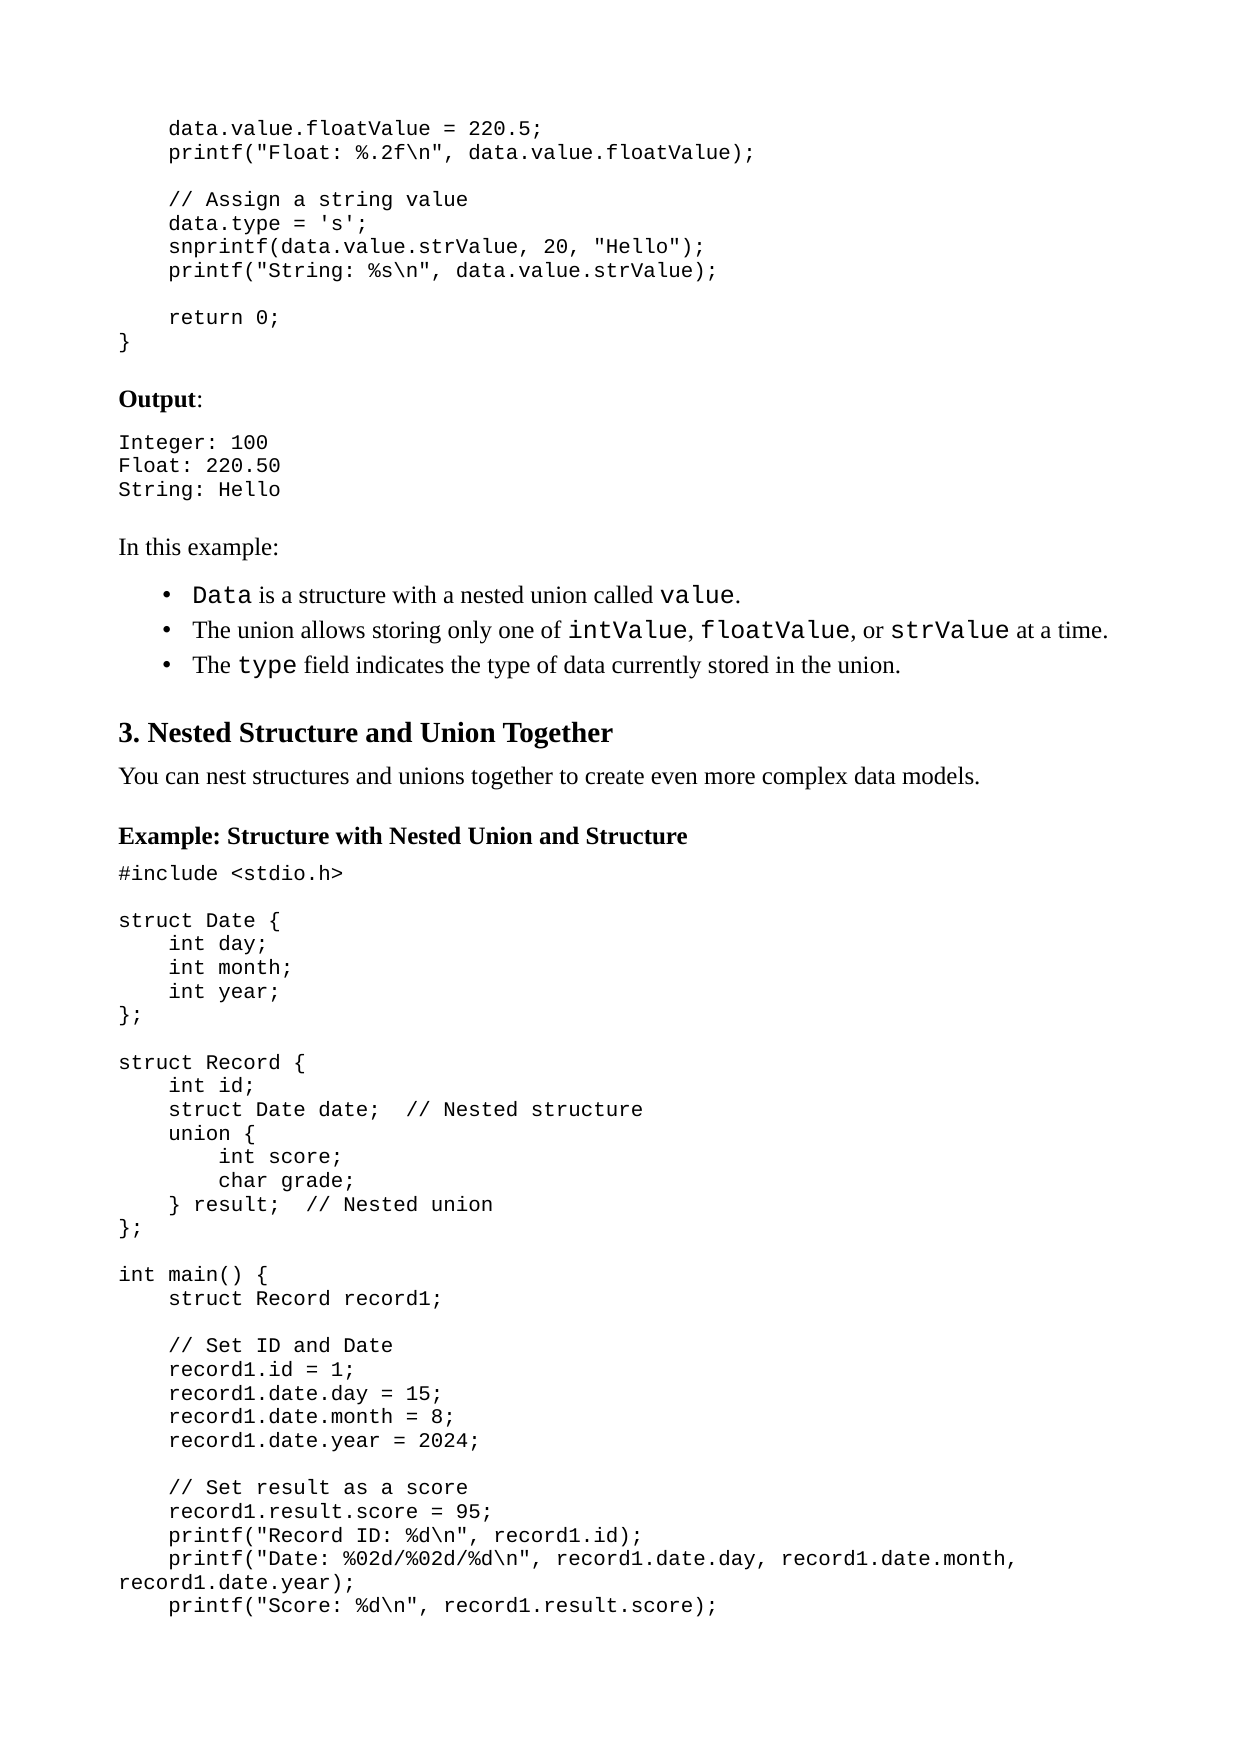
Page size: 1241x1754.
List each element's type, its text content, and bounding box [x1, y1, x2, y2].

text } result; // Nested union [118, 1193, 1122, 1217]
text data.value.floatValue = 220.5; [118, 118, 1122, 142]
text union { [118, 1123, 1122, 1146]
list The union allows storing only one of intValue, floatValue, or strValue at a time. [162, 615, 1122, 646]
text struct Record record1; [118, 1288, 1122, 1312]
text char grade; [118, 1170, 1122, 1193]
text printf("Float: %.2f\n", data.value.floatValue); [118, 142, 1122, 165]
text record1.result.score = 95; [118, 1501, 1122, 1524]
text snprintf(data.value.strValue, 20, "Hello"); [118, 236, 1122, 260]
text int id; [118, 1075, 1122, 1099]
text Output: [118, 384, 1122, 413]
text #include <stdio.h> [118, 862, 1122, 886]
text int score; [118, 1146, 1122, 1170]
text struct Date { [118, 910, 1122, 933]
text printf("Score: %d\n", record1.result.score); [118, 1596, 1122, 1619]
text int month; [118, 957, 1122, 981]
text // Set ID and Date [118, 1335, 1122, 1359]
text printf("Record ID: %d\n", record1.id); [118, 1524, 1122, 1548]
text In this example: [118, 532, 1122, 561]
text Float: 220.50 [118, 455, 1122, 479]
text printf("String: %s\n", data.value.strValue); [118, 260, 1122, 284]
subtitle 3. Nested Structure and Union Together [118, 715, 1122, 749]
text } [118, 331, 1122, 354]
text record1.date.month = 8; [118, 1406, 1122, 1430]
text data.type = 's'; [118, 213, 1122, 236]
text struct Record { [118, 1052, 1122, 1075]
text return 0; [118, 307, 1122, 331]
text struct Date date; // Nested structure [118, 1099, 1122, 1123]
text String: Hello [118, 479, 1122, 503]
text You can nest structures and unions together to create even more complex data models. [118, 761, 1122, 790]
list Data is a structure with a nested union called value. [162, 580, 1122, 611]
text }; [118, 1004, 1122, 1028]
text // Assign a string value [118, 189, 1122, 213]
text int main() { [118, 1264, 1122, 1288]
text record1.date.year = 2024; [118, 1430, 1122, 1454]
subtitle Example: Structure with Nested Union and Structure [118, 821, 1122, 850]
text printf("Date: %02d/%02d/%d\n", record1.date.day, record1.date.month, record1.date.year); [118, 1548, 1122, 1596]
text Integer: 100 [118, 432, 1122, 455]
text record1.id = 1; [118, 1359, 1122, 1383]
text }; [118, 1217, 1122, 1241]
text record1.date.day = 15; [118, 1383, 1122, 1406]
text int year; [118, 981, 1122, 1004]
text // Set result as a score [118, 1477, 1122, 1501]
list The type field indicates the type of data currently stored in the union. [162, 651, 1122, 681]
text int day; [118, 933, 1122, 957]
